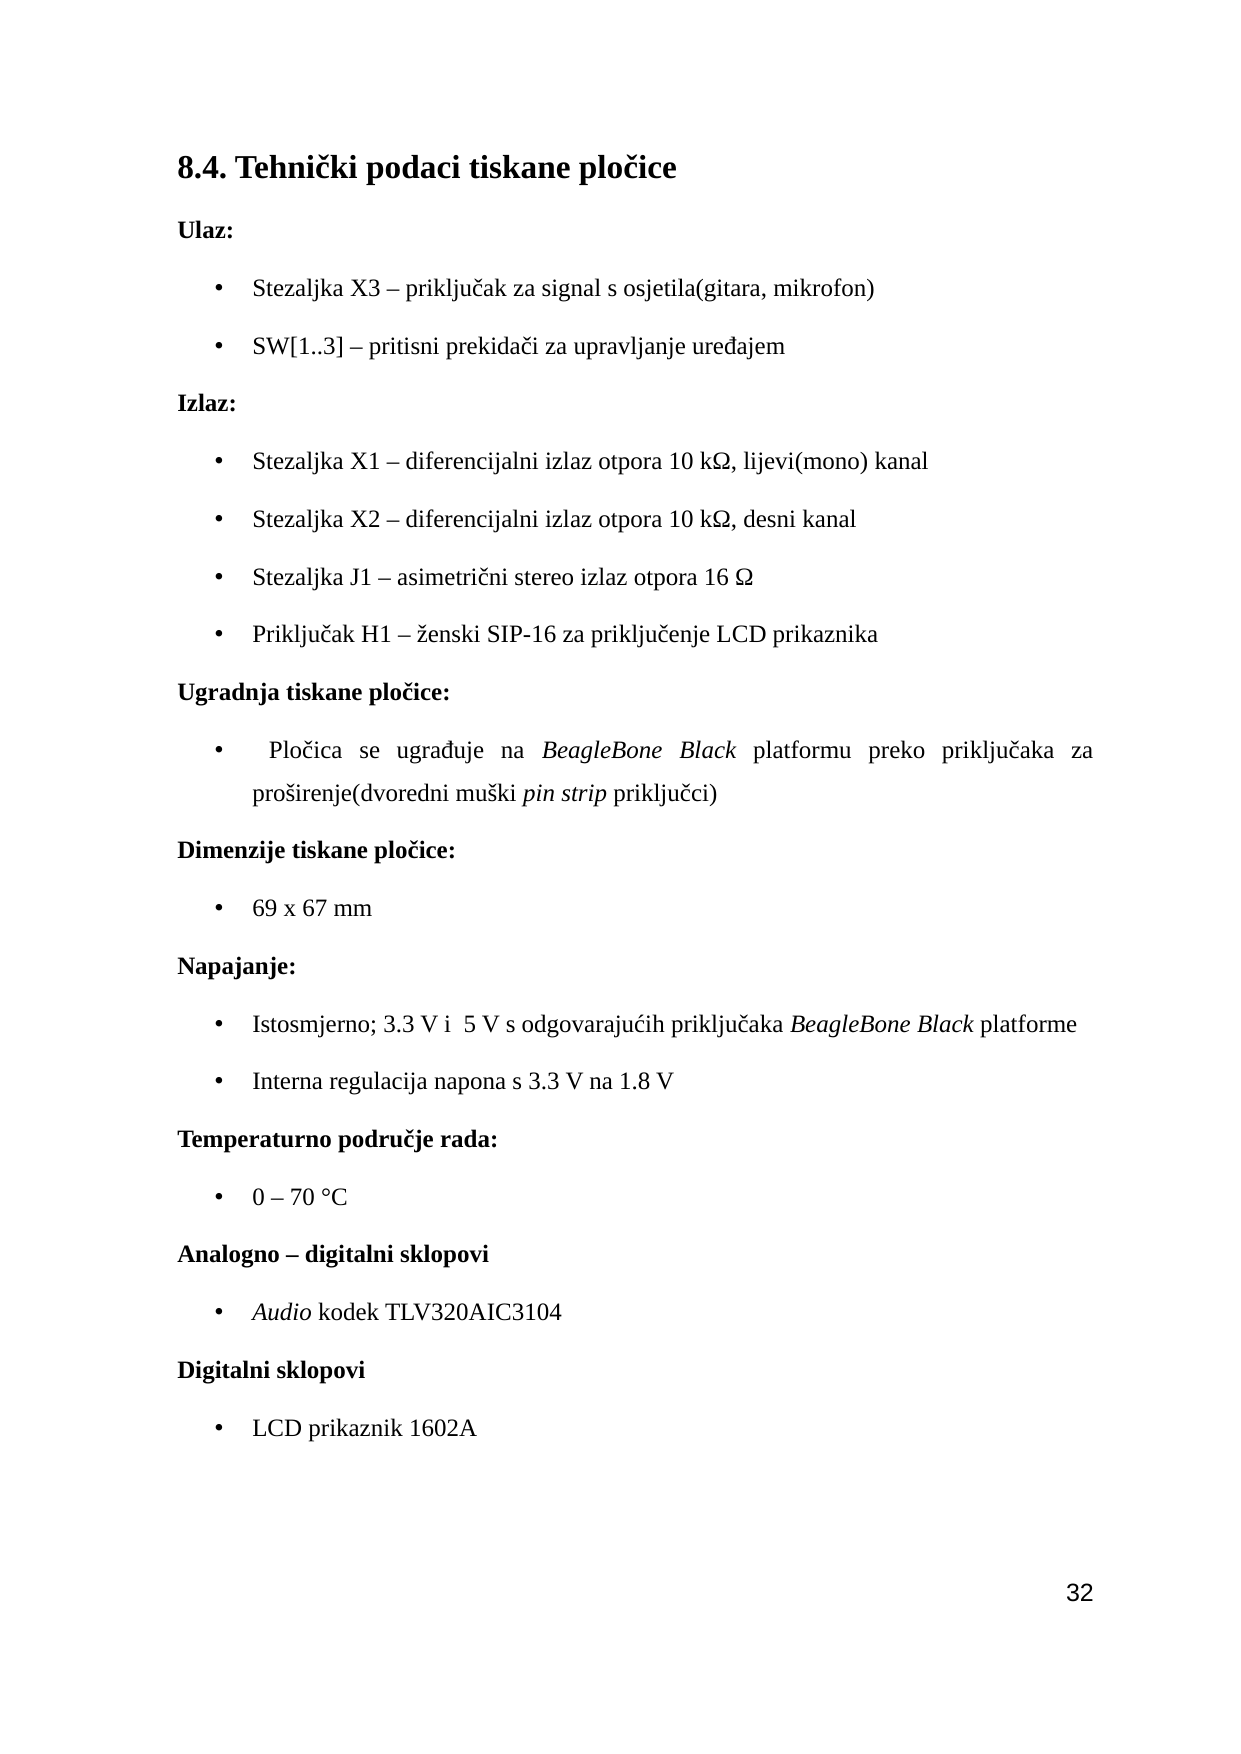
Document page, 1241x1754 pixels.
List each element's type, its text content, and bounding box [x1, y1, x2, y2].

list Interna regulacija napona s 3.3 V na 1.8 V [214, 1066, 1093, 1095]
list Analogno – digitalni sklopovi [177, 1239, 1093, 1268]
text Digitalni sklopovi [177, 1355, 1093, 1384]
list 0 – 70 °C [214, 1182, 1093, 1211]
list Izlaz: [177, 388, 1093, 417]
list Ugradnja tiskane pločice: [177, 677, 1093, 706]
text Ulaz: [177, 215, 1093, 244]
list Pločica se ugrađuje na BeagleBone Black platformu preko priključaka za proširenje(dvoredni muški pin strip priključci) [214, 735, 1093, 807]
list Stezaljka X1 – diferencijalni izlaz otpora 10 kΩ, lijevi(mono) kanal [214, 446, 1093, 475]
list Audio kodek TLV320AIC3104 [214, 1297, 1093, 1326]
list Stezaljka X3 – priključak za signal s osjetila(gitara, mikrofon) [214, 273, 1093, 302]
list Priključak H1 – ženski SIP-16 za priključenje LCD prikaznika [214, 619, 1093, 648]
list LCD prikaznik 1602A [214, 1413, 1093, 1441]
list Napajanje: [177, 951, 1093, 980]
text Dimenzije tiskane pločice: [177, 836, 1093, 864]
list Stezaljka X2 – diferencijalni izlaz otpora 10 kΩ, desni kanal [214, 504, 1093, 533]
subtitle 8.4. Tehnički podaci tiskane pločice [177, 147, 1093, 185]
text Temperaturno područje rada: [177, 1124, 1093, 1153]
list Istosmjerno; 3.3 V i 5 V s odgovarajućih priključaka BeagleBone Black platforme [214, 1009, 1093, 1037]
list Stezaljka J1 – asimetrični stereo izlaz otpora 16 Ω [214, 562, 1093, 590]
list SW[1..3] – pritisni prekidači za upravljanje uređajem [214, 331, 1093, 359]
list 69 x 67 mm [214, 893, 1093, 922]
